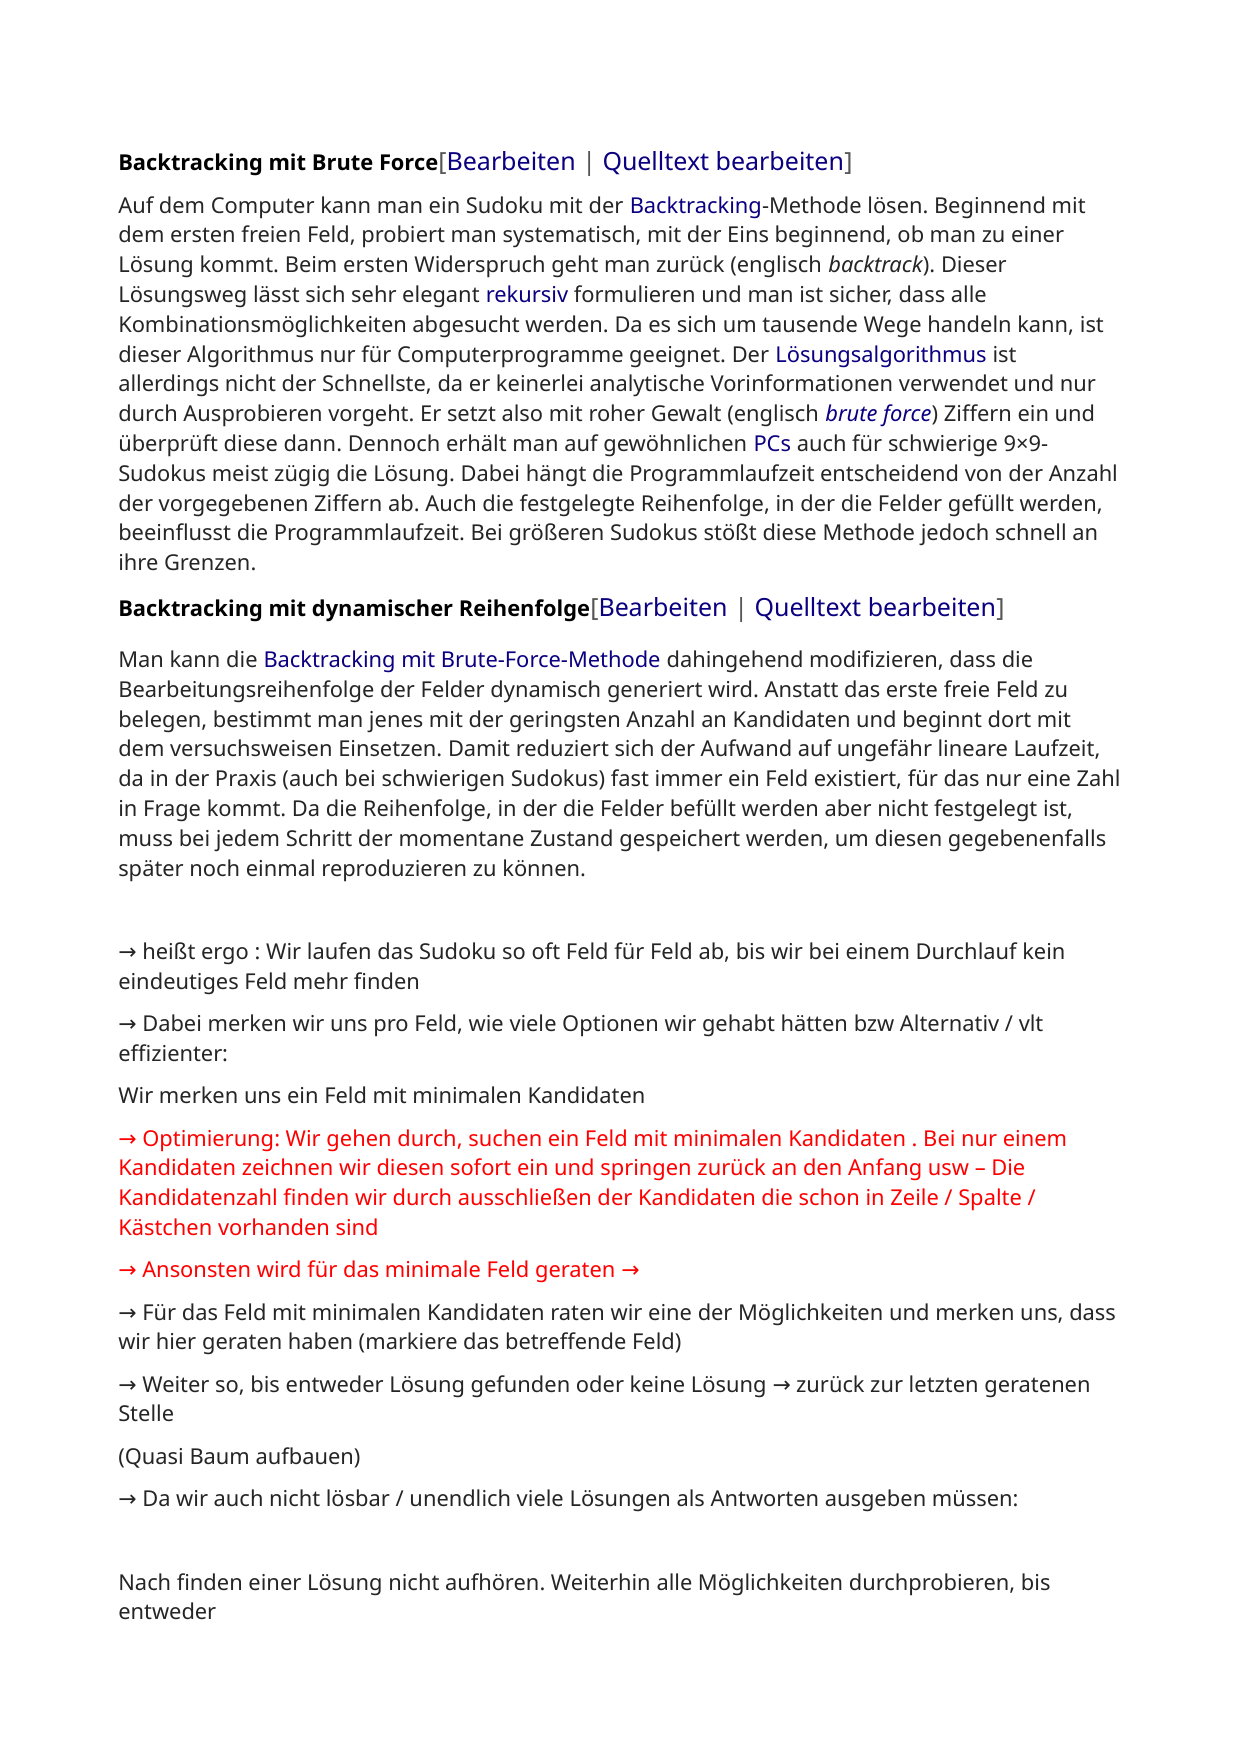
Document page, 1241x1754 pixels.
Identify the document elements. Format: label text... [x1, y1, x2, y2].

text Man kann die Backtracking mit Brute-Force-Methode dahingehend modifizieren, dass die Bearbeitungsreihenfolge der Felder dynamisch generiert wird. Anstatt das erste freie Feld zu belegen, bestimmt man jenes mit der geringsten Anzahl an Kandidaten und beginnt dort mit dem versuchsweisen Einsetzen. Damit reduziert sich der Aufwand auf ungefähr lineare Laufzeit, da in der Praxis (auch bei schwierigen Sudokus) fast immer ein Feld existiert, für das nur eine Zahl in Frage kommt. Da die Reihenfolge, in der die Felder befüllt werden aber nicht festgelegt ist, muss bei jedem Schritt der momentane Zustand gespeichert werden, um diesen gegebenenfalls später noch einmal reproduzieren zu können. [118, 644, 1122, 882]
text → heißt ergo : Wir laufen das Sudoku so oft Feld für Feld ab, bis wir bei einem Durchlauf kein eindeutiges Feld mehr finden [118, 936, 1122, 996]
text Wir merken uns ein Feld mit minimalen Kandidaten [118, 1080, 1122, 1110]
subtitle Backtracking mit dynamischer Reihenfolge[Bearbeiten | Quelltext bearbeiten] [118, 589, 1122, 623]
text Auf dem Computer kann man ein Sudoku mit der Backtracking-Methode lösen. Beginnend mit dem ersten freien Feld, probiert man systematisch, mit der Eins beginnend, ob man zu einer Lösung kommt. Beim ersten Widerspruch geht man zurück (englisch backtrack). Dieser Lösungsweg lässt sich sehr elegant rekursiv formulieren und man ist sicher, dass alle Kombinationsmöglichkeiten abgesucht werden. Da es sich um tausende Wege handeln kann, ist dieser Algorithmus nur für Computerprogramme geeignet. Der Lösungsalgorithmus ist allerdings nicht der Schnellste, da er keinerlei analytische Vorinformationen verwendet und nur durch Ausprobieren vorgeht. Er setzt also mit roher Gewalt (englisch brute force) Ziffern ein und überprüft diese dann. Dennoch erhält man auf gewöhnlichen PCs auch für schwierige 9×9-Sudokus meist zügig die Lösung. Dabei hängt die Programmlaufzeit entscheidend von der Anzahl der vorgegebenen Ziffern ab. Auch die festgelegte Reihenfolge, in der die Felder gefüllt werden, beeinflusst die Programmlaufzeit. Bei größeren Sudokus stößt diese Methode jedoch schnell an ihre Grenzen. [118, 190, 1122, 577]
text → Für das Feld mit minimalen Kandidaten raten wir eine der Möglichkeiten und merken uns, dass wir hier geraten haben (markiere das betreffende Feld) [118, 1296, 1122, 1356]
list Nach finden einer Lösung nicht aufhören. Weiterhin alle Möglichkeiten durchprobieren, bis entweder [118, 1566, 1122, 1626]
text → Dabei merken wir uns pro Feld, wie viele Optionen wir gehabt hätten bzw Alternativ / vlt effizienter: [118, 1008, 1122, 1068]
subtitle Backtracking mit Brute Force[Bearbeiten | Quelltext bearbeiten] [118, 143, 1122, 177]
text → Da wir auch nicht lösbar / unendlich viele Lösungen als Antworten ausgeben müssen: [118, 1483, 1122, 1513]
text (Quasi Baum aufbauen) [118, 1441, 1122, 1470]
text → Weiter so, bis entweder Lösung gefunden oder keine Lösung → zurück zur letzten geratenen Stelle [118, 1368, 1122, 1428]
text → Optimierung: Wir gehen durch, suchen ein Feld mit minimalen Kandidaten . Bei nur einem Kandidaten zeichnen wir diesen sofort ein und springen zurück an den Anfang usw – Die Kandidatenzahl finden wir durch ausschließen der Kandidaten die schon in Zeile / Spalte / Kästchen vorhanden sind [118, 1122, 1122, 1242]
text → Ansonsten wird für das minimale Feld geraten → [118, 1254, 1122, 1284]
